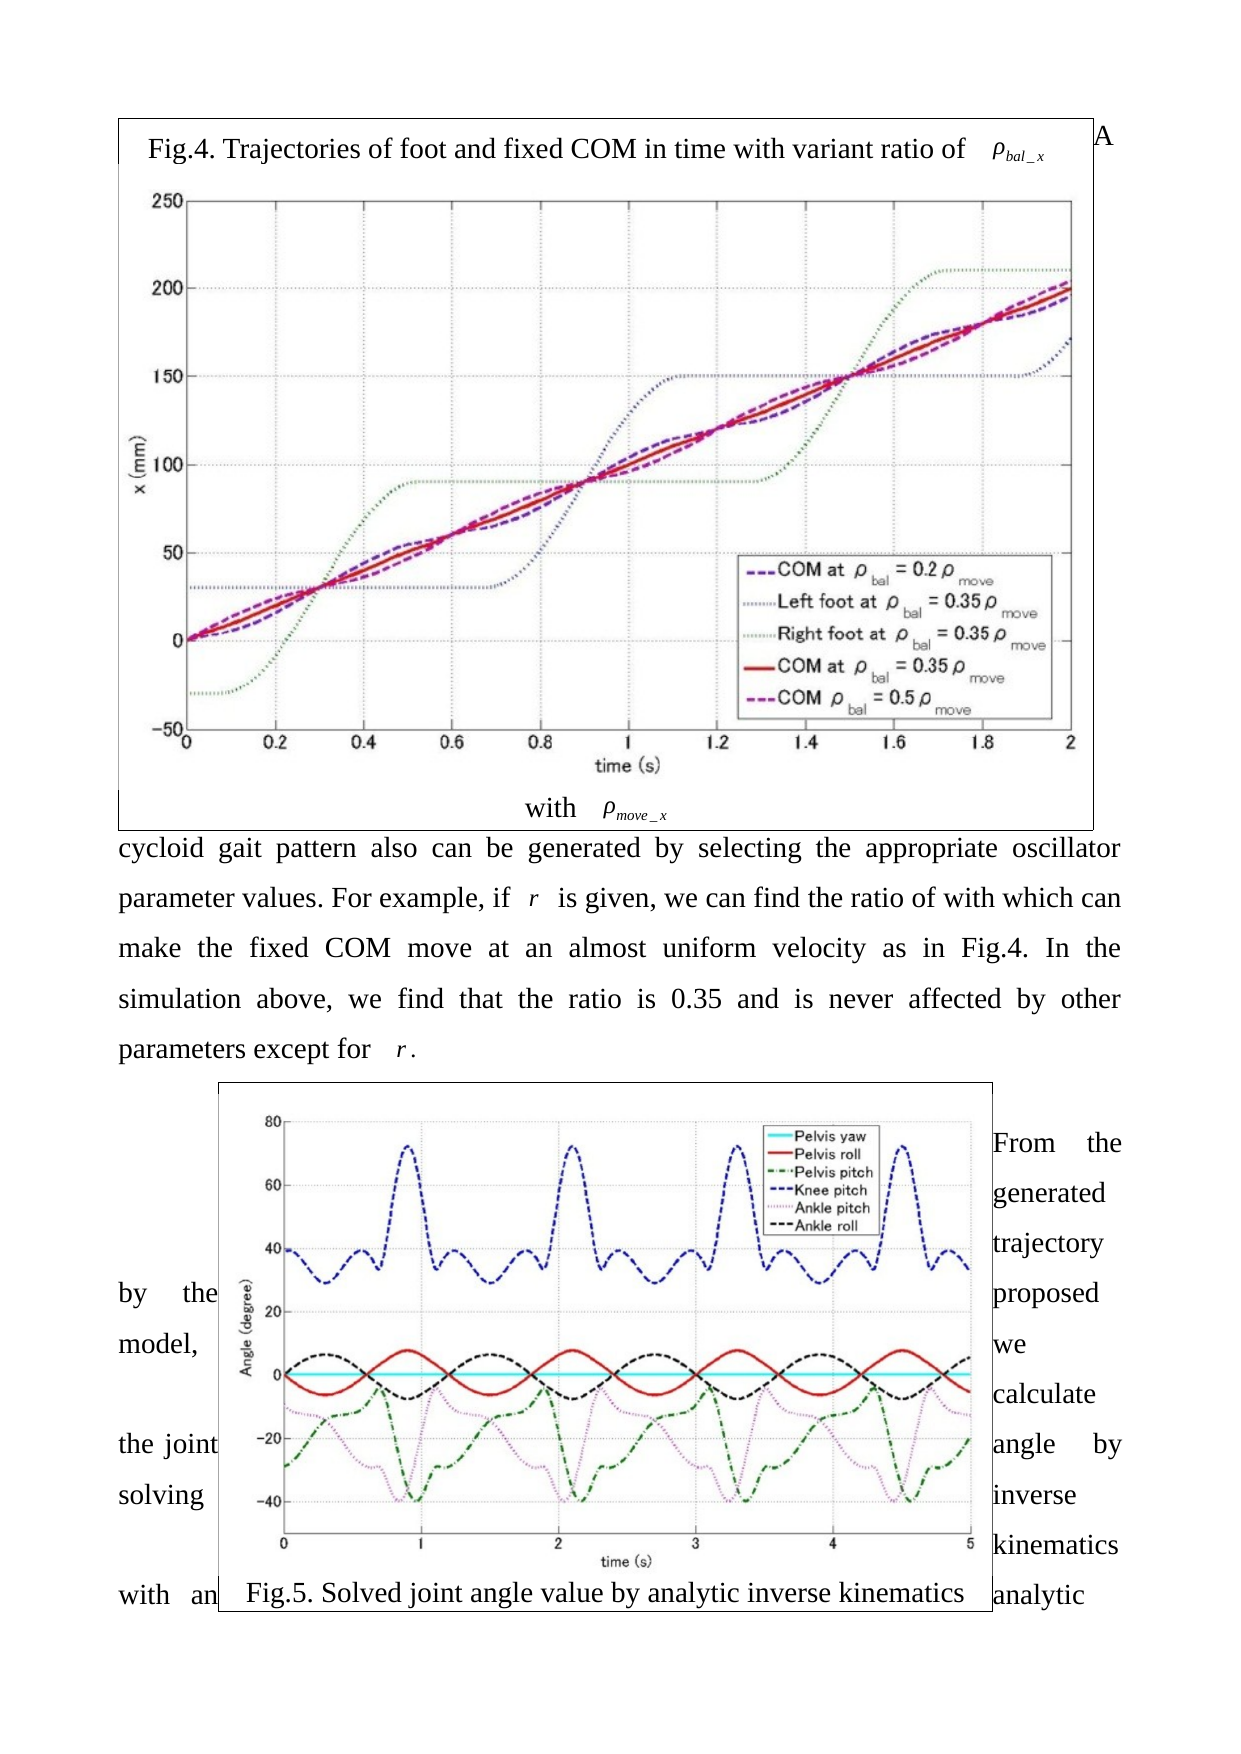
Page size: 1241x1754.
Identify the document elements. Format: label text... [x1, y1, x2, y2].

picture [218, 1094, 993, 1576]
text From the generated trajectory by the proposed model, we calculate the joint angle by solving inverse kinematics with an analytic method. Fig.5 shows the calculated joint angle of a front walking. [118, 1125, 218, 1611]
text Fig.4. Trajectories of foot and fixed COM in time with variant ratio of with [119, 790, 1092, 823]
text A cycloid gait pattern also can be generated by selecting the appropriate oscillator parameter values. For example, ifis given, we can find the ratio of with which can make the fixed COM move at an almost uniform velocity as in Fig.4. In the simulation above, we find that the ratio is 0.35 and is never affected by other parameters except for [118, 118, 1122, 1065]
text From the generated trajectory by the proposed model, we calculate the joint angle by solving inverse kinematics with an analytic method. Fig.5 shows the calculated joint angle of a front walking. [993, 1125, 1122, 1611]
text Fig.5. Solved joint angle value by analytic inverse kinematics [219, 1576, 992, 1609]
text Fig.4. Trajectories of foot and fixed COM in time with variant ratio of with [119, 131, 1092, 164]
picture [118, 164, 1093, 790]
